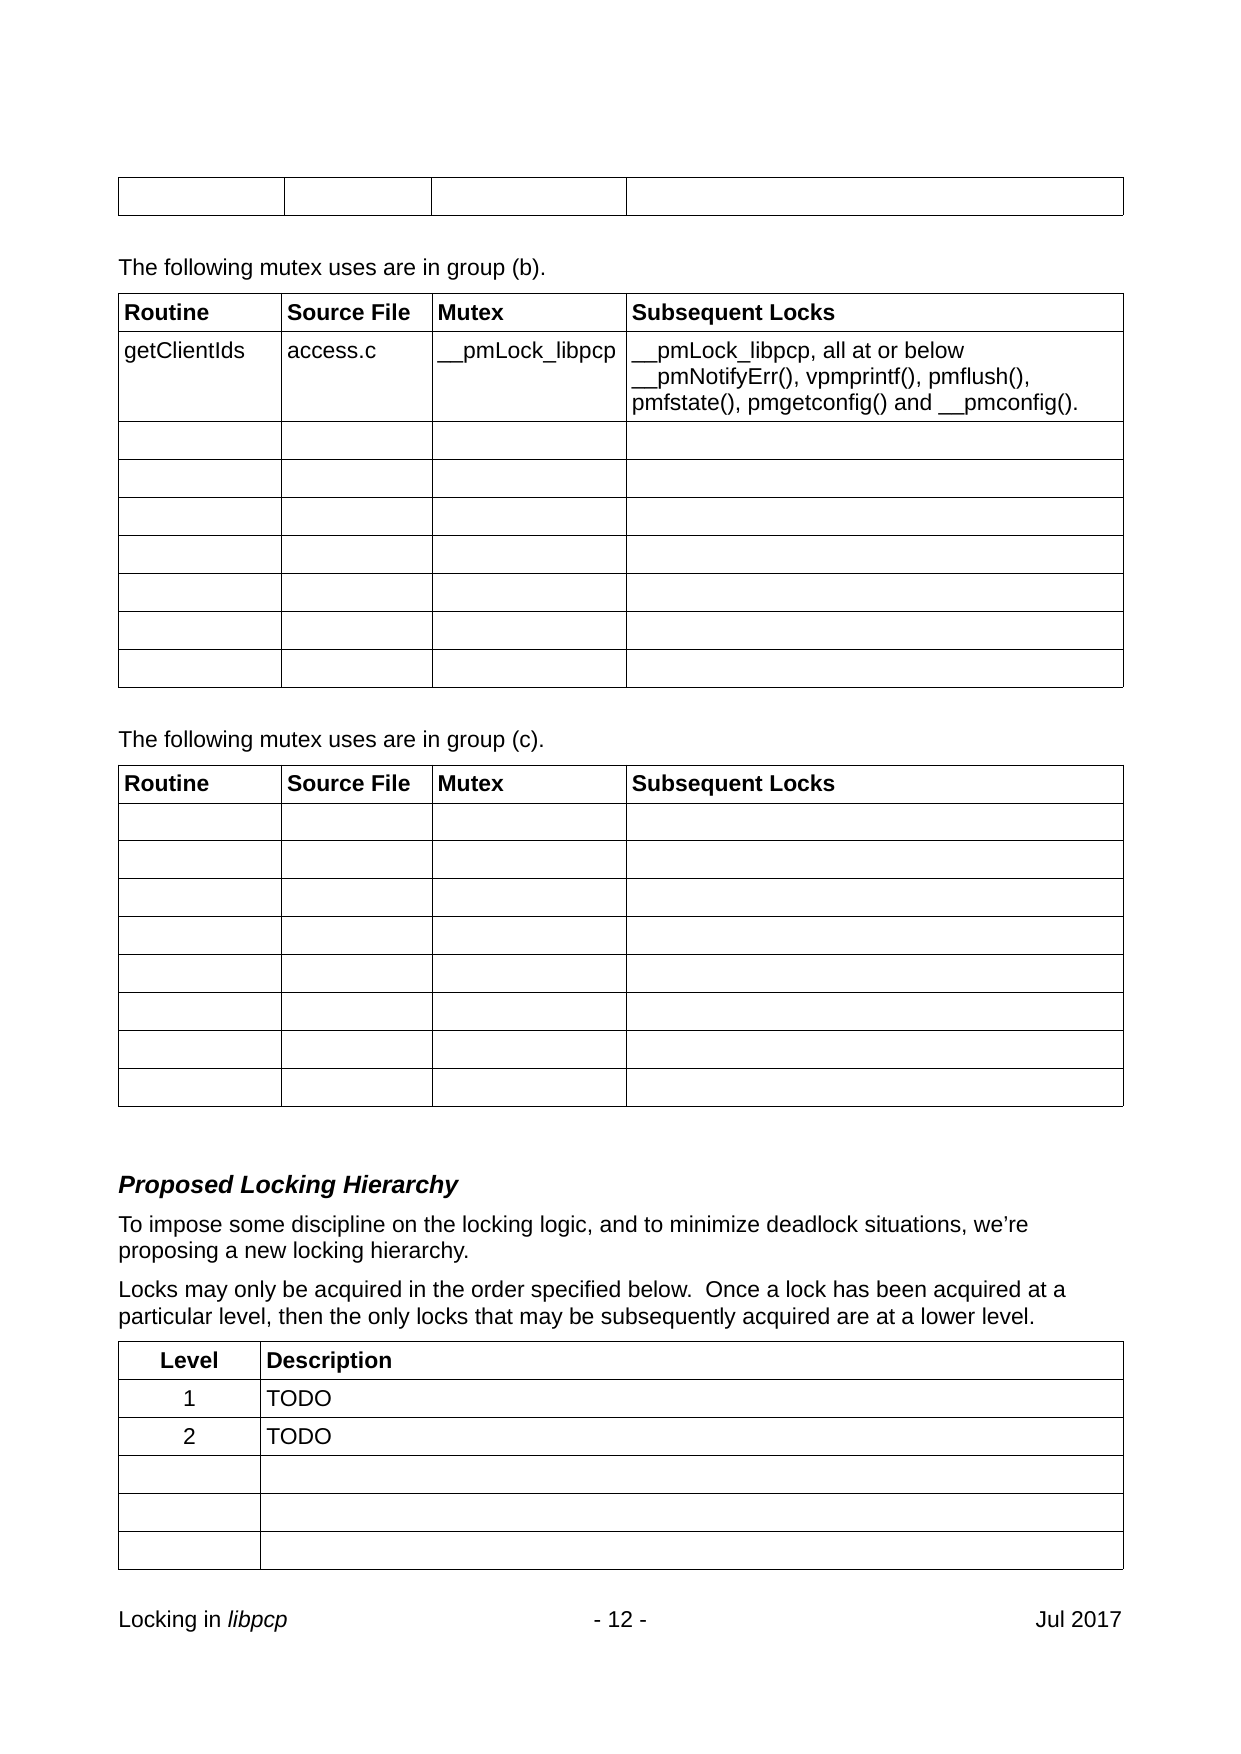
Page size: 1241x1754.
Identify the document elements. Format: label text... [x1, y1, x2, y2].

table_cell [261, 1532, 1123, 1569]
table_cell [282, 574, 432, 611]
table_cell [282, 460, 432, 497]
text The following mutex uses are in group (b). [118, 254, 1122, 280]
table_cell [261, 1456, 1123, 1493]
table_cell [433, 1069, 626, 1106]
table_cell [119, 841, 281, 878]
table_cell getClientIds [119, 332, 281, 421]
table_cell [119, 574, 281, 611]
table_cell [282, 955, 432, 992]
table_cell [433, 841, 626, 878]
table_cell [119, 804, 281, 840]
table_header Routine [119, 766, 281, 802]
table_cell [282, 917, 432, 954]
table_cell [627, 841, 1123, 878]
table_cell [119, 879, 281, 916]
table_cell [282, 993, 432, 1030]
table_cell [627, 498, 1123, 535]
table_cell [282, 536, 432, 573]
table_cell [119, 955, 281, 992]
table_cell [433, 422, 626, 459]
table_cell [433, 536, 626, 573]
text To impose some discipline on the locking logic, and to minimize deadlock situations, we’re proposing a new locking hierarchy. [118, 1211, 1122, 1264]
table_cell TODO [261, 1380, 1123, 1417]
subtitle Proposed Locking Hierarchy [118, 1170, 1122, 1198]
table_cell access.c [282, 332, 432, 421]
table_cell [627, 1069, 1123, 1106]
table_cell [282, 804, 432, 840]
table_cell [282, 422, 432, 459]
table_cell TODO [261, 1418, 1123, 1455]
table_cell [119, 498, 281, 535]
table_cell [119, 917, 281, 954]
table_cell [627, 574, 1123, 611]
table_cell [119, 178, 284, 215]
table_cell [627, 460, 1123, 497]
table_cell [119, 460, 281, 497]
table_header Mutex [433, 766, 626, 802]
table_cell [119, 1532, 260, 1569]
table_cell [433, 498, 626, 535]
table_header Mutex [433, 294, 626, 331]
table_header Subsequent Locks [627, 294, 1123, 331]
table_cell [433, 879, 626, 916]
table_cell [627, 1031, 1123, 1068]
table_cell [432, 178, 626, 215]
table_cell [433, 804, 626, 840]
table_cell 2 [119, 1418, 260, 1455]
table_header Source File [282, 766, 432, 802]
table_cell [261, 1494, 1123, 1531]
table_cell [627, 650, 1123, 687]
table_cell [627, 178, 1123, 215]
table_cell [119, 1031, 281, 1068]
table_cell [433, 1031, 626, 1068]
table_header Source File [282, 294, 432, 331]
table_cell __pmLock_libpcp [433, 332, 626, 421]
text Locks may only be acquired in the order specified below. Once a lock has been acquired at a particular level, then the only locks that may be subsequently acquired are at a lower level. [118, 1276, 1122, 1329]
table_cell [433, 460, 626, 497]
table_cell [627, 993, 1123, 1030]
table_cell [627, 612, 1123, 649]
text The following mutex uses are in group (c). [118, 726, 1122, 752]
table_cell [282, 650, 432, 687]
table_cell [627, 955, 1123, 992]
table_cell [119, 1069, 281, 1106]
table_cell [627, 422, 1123, 459]
table_cell 1 [119, 1380, 260, 1417]
table_cell [119, 993, 281, 1030]
table_cell [119, 650, 281, 687]
table_cell [627, 536, 1123, 573]
table_cell [285, 178, 431, 215]
table_cell [282, 879, 432, 916]
table_header Level [119, 1342, 260, 1379]
table_cell [627, 917, 1123, 954]
table_cell [433, 955, 626, 992]
table_cell [119, 612, 281, 649]
table_header Routine [119, 294, 281, 331]
table_cell [433, 993, 626, 1030]
table_cell [433, 650, 626, 687]
table_cell [119, 536, 281, 573]
table_cell [627, 804, 1123, 840]
table_cell [119, 422, 281, 459]
table_header Description [261, 1342, 1123, 1379]
table_cell [282, 1031, 432, 1068]
table_cell [282, 841, 432, 878]
table_cell [282, 612, 432, 649]
table_header Subsequent Locks [627, 766, 1123, 802]
table_cell [433, 917, 626, 954]
table_cell [119, 1494, 260, 1531]
table_cell [627, 879, 1123, 916]
table_cell [119, 1456, 260, 1493]
table_cell __pmLock_libpcp, all at or below __pmNotifyErr(), vpmprintf(), pmflush(), pmfstate(), pmgetconfig() and __pmconfig(). [627, 332, 1123, 421]
table_cell [282, 498, 432, 535]
table_cell [282, 1069, 432, 1106]
table_cell [433, 612, 626, 649]
table_cell [433, 574, 626, 611]
